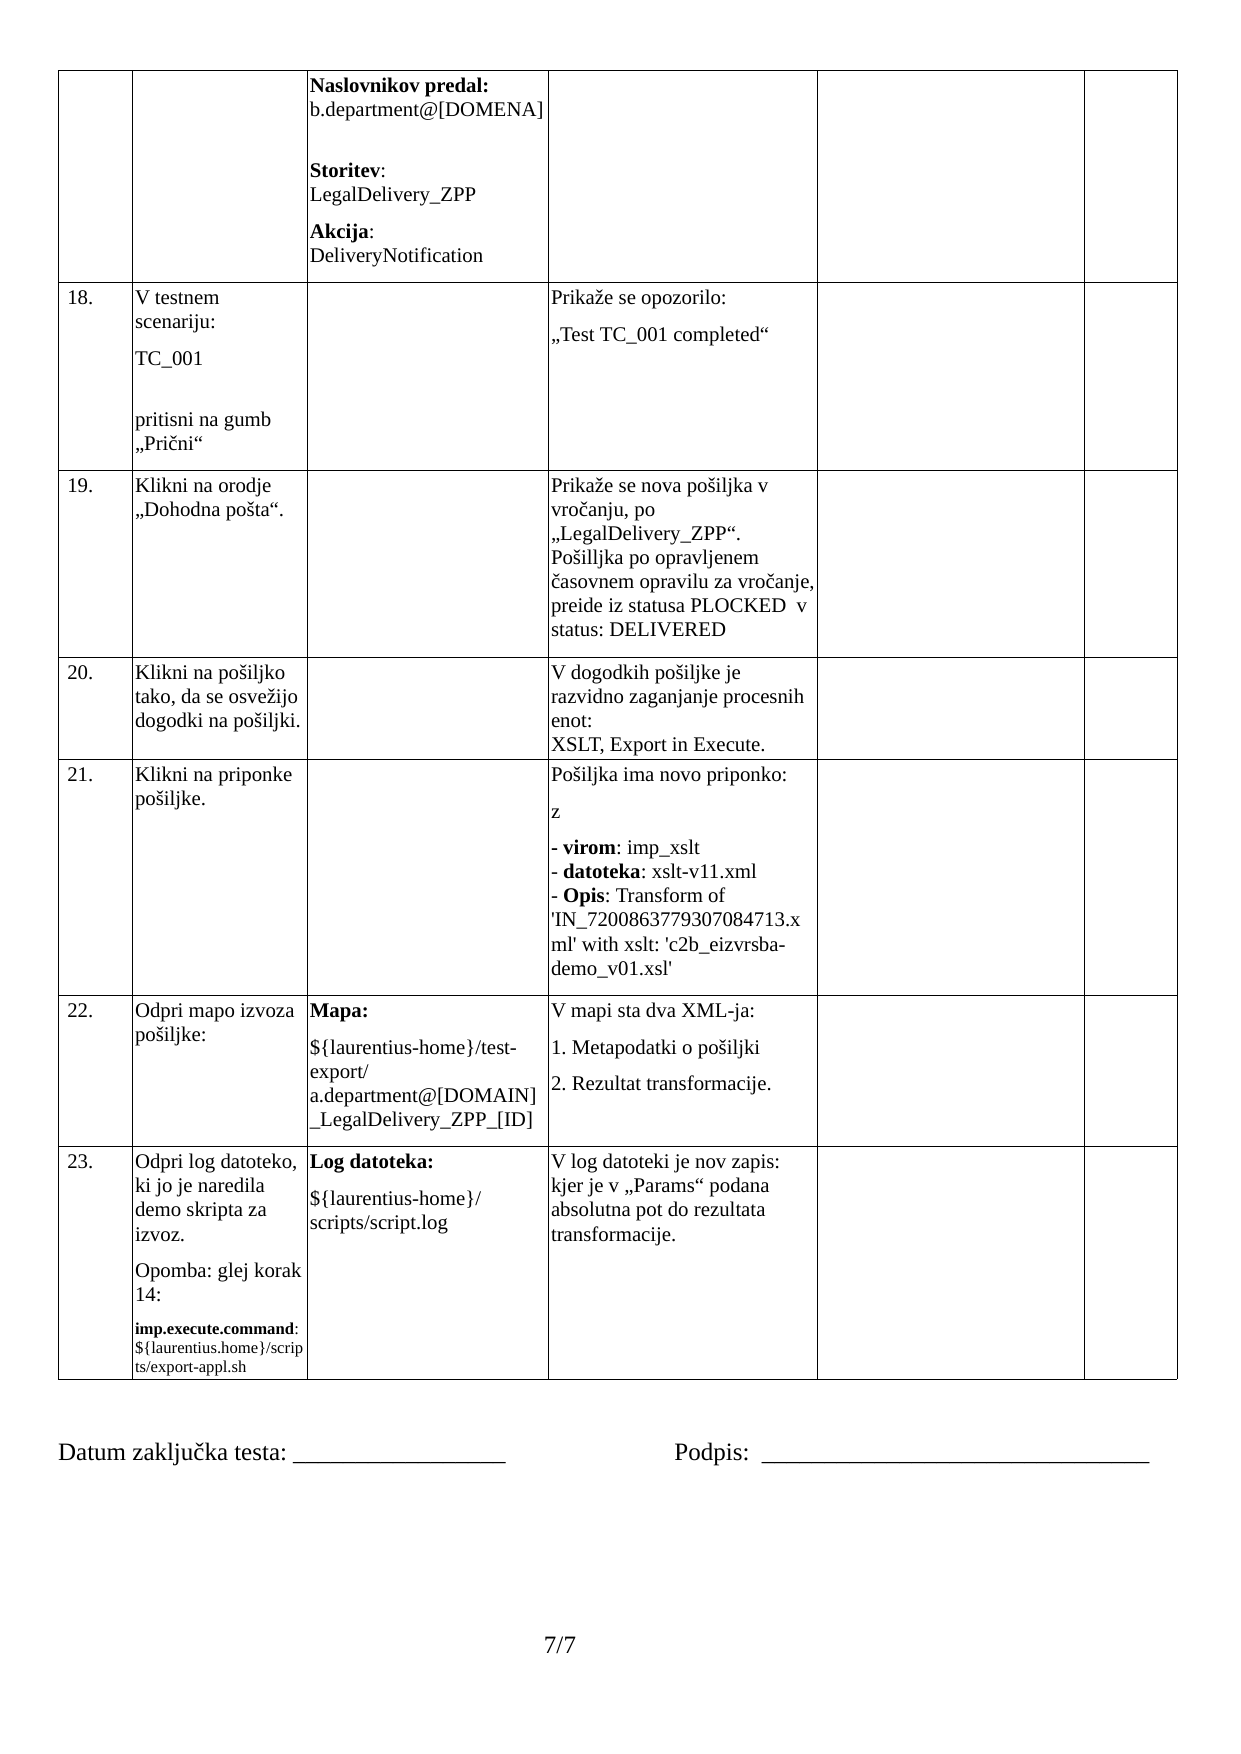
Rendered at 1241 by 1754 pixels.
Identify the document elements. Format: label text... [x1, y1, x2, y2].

table_cell V mapi sta dva XML-ja: 1. Metapodatki o pošiljki 2. Rezultat transformacije. [549, 996, 817, 1146]
table_cell [818, 471, 1084, 657]
table_cell V log datoteki je nov zapis: kjer je v „Params“ podana absolutna pot do rezultata transformacije. [549, 1147, 817, 1379]
table_cell [1085, 658, 1177, 759]
table_cell Pošiljka ima novo priponko: z - virom: imp_xslt - datoteka: xslt-v11.xml - Opis: Transform of 'IN_7200863779307084713.xml' with xslt: 'c2b_eizvrsba-demo_v01.xsl' [549, 760, 817, 995]
table_cell [59, 471, 132, 657]
table_cell [308, 658, 548, 759]
table_cell [1085, 471, 1177, 657]
table_cell [59, 71, 132, 282]
text Datum zaključka testa: _________________ Podpis: _______________________________ [58, 1437, 1177, 1465]
table_cell [818, 1147, 1084, 1379]
table_cell [308, 471, 548, 657]
table_cell Naslovnikov predal: b.department@[DOMENA] Storitev: LegalDelivery_ZPP Akcija: DeliveryNotification [308, 71, 548, 282]
table_cell [59, 1147, 132, 1379]
table_cell [308, 283, 548, 470]
table_cell [59, 283, 132, 470]
table_cell Prikaže se nova pošiljka v vročanju, po „LegalDelivery_ZPP“. Pošilljka po opravljenem časovnem opravilu za vročanje, preide iz statusa PLOCKED v status: DELIVERED [549, 471, 817, 657]
table_cell [308, 760, 548, 995]
table_cell Odpri mapo izvoza pošiljke: [133, 996, 307, 1146]
table_cell Prikaže se opozorilo: „Test TC_001 completed“ [549, 283, 817, 470]
table_cell [1085, 996, 1177, 1146]
table_cell [818, 760, 1084, 995]
table_cell [818, 283, 1084, 470]
table_cell [549, 71, 817, 282]
table_cell [59, 658, 132, 759]
table_cell Klikni na priponke pošiljke. [133, 760, 307, 995]
table_cell V dogodkih pošiljke je razvidno zaganjanje procesnih enot: XSLT, Export in Execute. [549, 658, 817, 759]
table_cell Klikni na orodje „Dohodna pošta“. [133, 471, 307, 657]
table_cell [1085, 71, 1177, 282]
table_cell [818, 996, 1084, 1146]
table_cell [1085, 760, 1177, 995]
table_cell [1085, 1147, 1177, 1379]
table_cell [133, 71, 307, 282]
table_cell [1085, 283, 1177, 470]
table_cell Klikni na pošiljko tako, da se osvežijo dogodki na pošiljki. [133, 658, 307, 759]
table_cell Mapa: ${laurentius-home}/test-export/a.department@[DOMAIN]_LegalDelivery_ZPP_[ID] [308, 996, 548, 1146]
table_cell Odpri log datoteko, ki jo je naredila demo skripta za izvoz. Opomba: glej korak 14: imp.execute.command: ${laurentius.home}/scripts/export-appl.sh [133, 1147, 307, 1379]
table_cell [59, 996, 132, 1146]
table_cell [59, 760, 132, 995]
table_cell V testnem scenariju: TC_001 pritisni na gumb „Prični“ [133, 283, 307, 470]
table_cell [818, 658, 1084, 759]
table_cell [818, 71, 1084, 282]
table_cell Log datoteka: ${laurentius-home}/scripts/script.log [308, 1147, 548, 1379]
